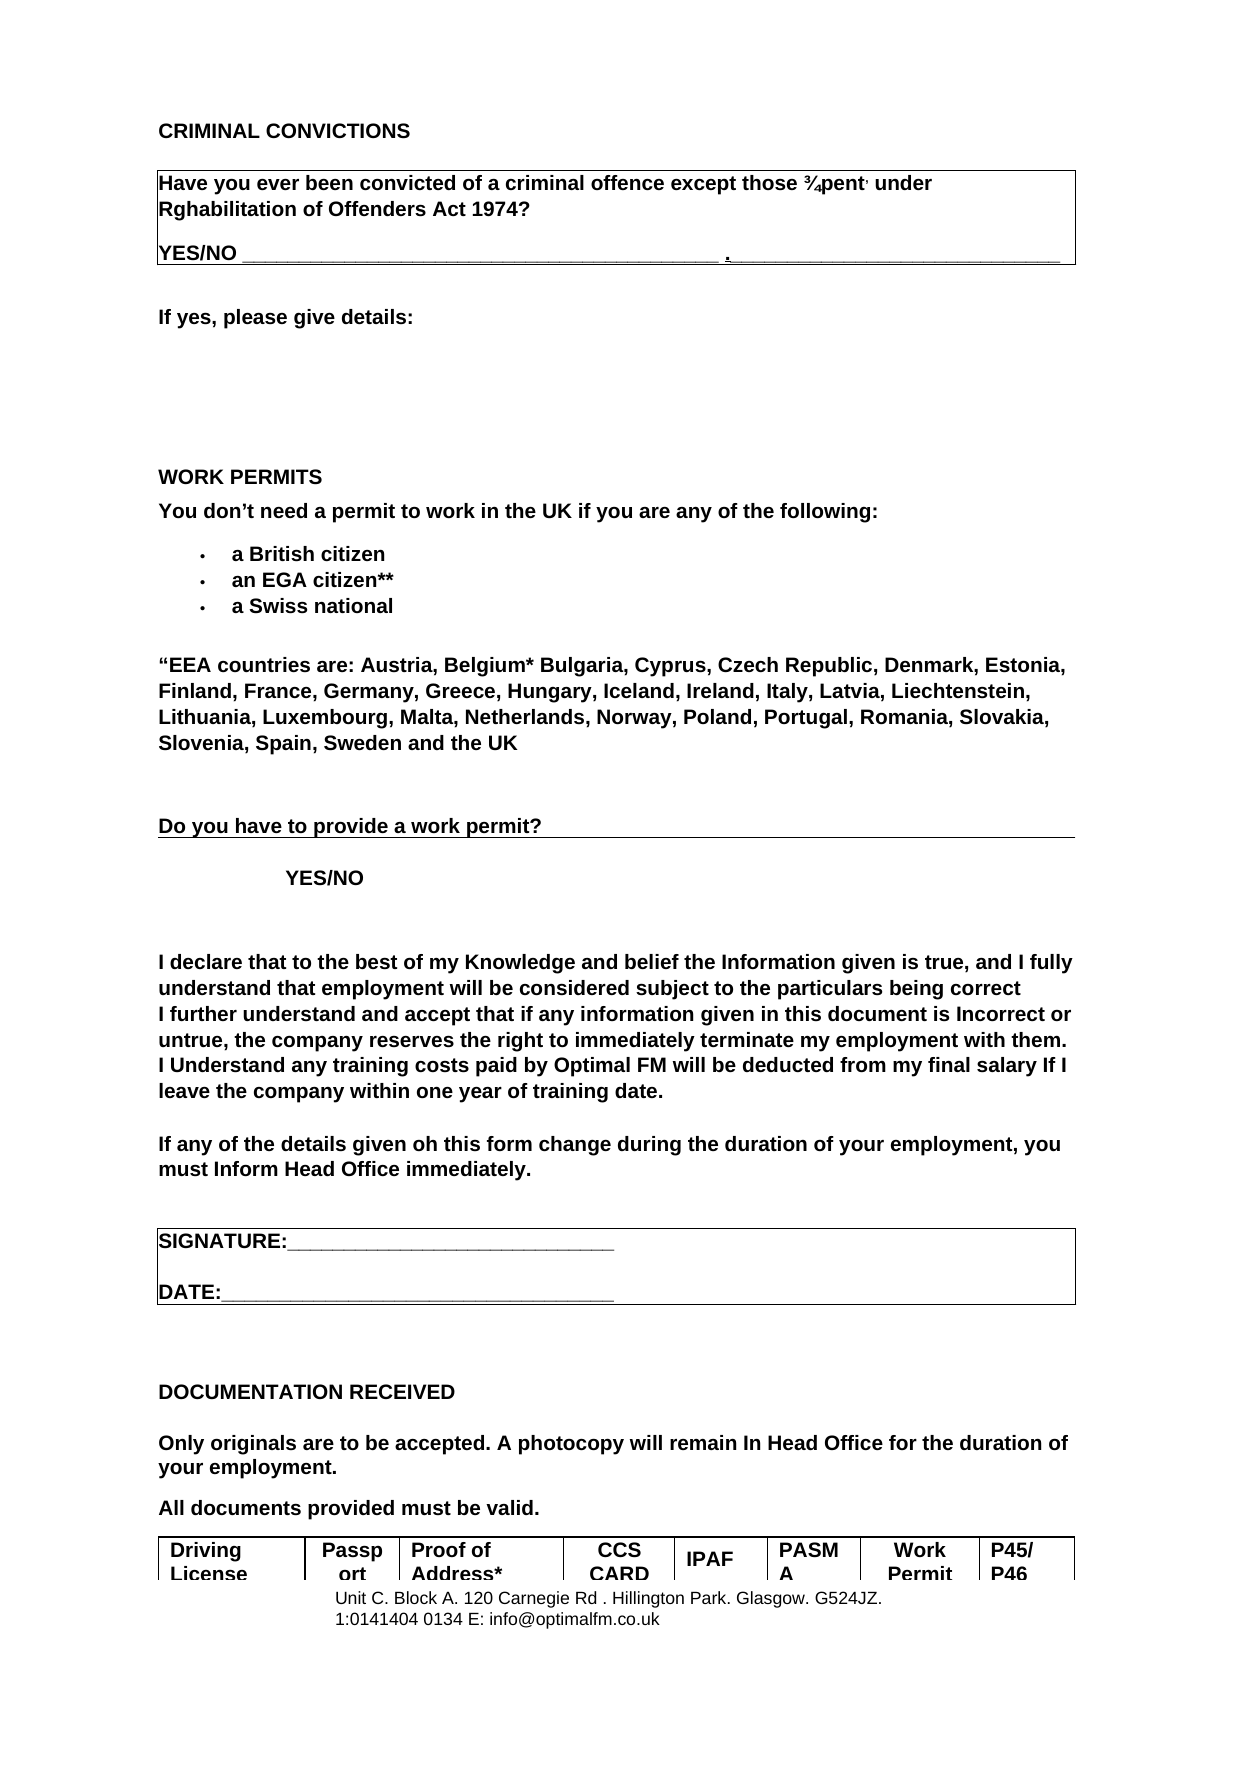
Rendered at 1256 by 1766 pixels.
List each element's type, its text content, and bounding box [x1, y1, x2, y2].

text DATE: [158, 1279, 1075, 1304]
text If yes, please give details: [158, 305, 1075, 329]
text All documents provided must be valid. [158, 1496, 1075, 1520]
table_header PASMA [768, 1538, 860, 1579]
table_header Work Permit [861, 1538, 979, 1579]
table_header Proof of Address* [400, 1538, 563, 1579]
text You don’t need a permit to work in the UK if you are any of the following: [158, 499, 1075, 523]
table_header P45/P46 [980, 1538, 1074, 1579]
text I further understand and accept that if any information given in this document is Incorrect or untrue, the company reserves the right to immediately terminate my employment with them. [158, 1002, 1075, 1051]
table_header CCS CARD [564, 1538, 674, 1579]
text WORK PERMITS [158, 464, 1075, 488]
text CRIMINAL CONVICTIONS [158, 119, 1075, 143]
text I Understand any training costs paid by Optimal FM will be deducted from my final salary If I leave the company within one year of training date. [158, 1053, 1075, 1103]
text If any of the details given oh this form change during the duration of your employment, you must Inform Head Office immediately. [158, 1132, 1075, 1181]
text YES/NO . [158, 239, 1075, 264]
table_header Passport [306, 1538, 399, 1579]
text DOCUMENTATION RECEIVED [158, 1380, 1075, 1404]
text Only originals are to be accepted. A photocopy will remain In Head Office for the duration of your employment. [158, 1431, 1075, 1479]
table_header Driving License [159, 1538, 304, 1579]
text I declare that to the best of my Knowledge and belief the Information given is true, and I fully understand that employment will be considered subject to the particulars being correct [158, 950, 1075, 1000]
text Have you ever been convicted of a criminal offence except those ¾pent, under Rghabilitation of Offenders Act 1974? [158, 171, 1075, 221]
text “EEA countries are: Austria, Belgium* Bulgaria, Cyprus, Czech Republic, Denmark, Estonia, Finland, France, Germany, Greece, Hungary, Iceland, Ireland, Italy, Latvia, Liechtenstein, Lithuania, Luxembourg, Malta, Netherlands, Norway, Poland, Portugal, Romania, Slovakia, Slovenia, Spain, Sweden and the UK [158, 653, 1075, 755]
text YES/NO [285, 866, 1075, 889]
list an EGA citizen** [158, 568, 1075, 592]
text SIGNATURE: [158, 1229, 1075, 1253]
list a British citizen [158, 542, 1075, 566]
list a Swiss national [158, 594, 1075, 618]
text Do you have to provide a work permit? [158, 813, 1075, 837]
table_header IPAF [675, 1538, 767, 1579]
